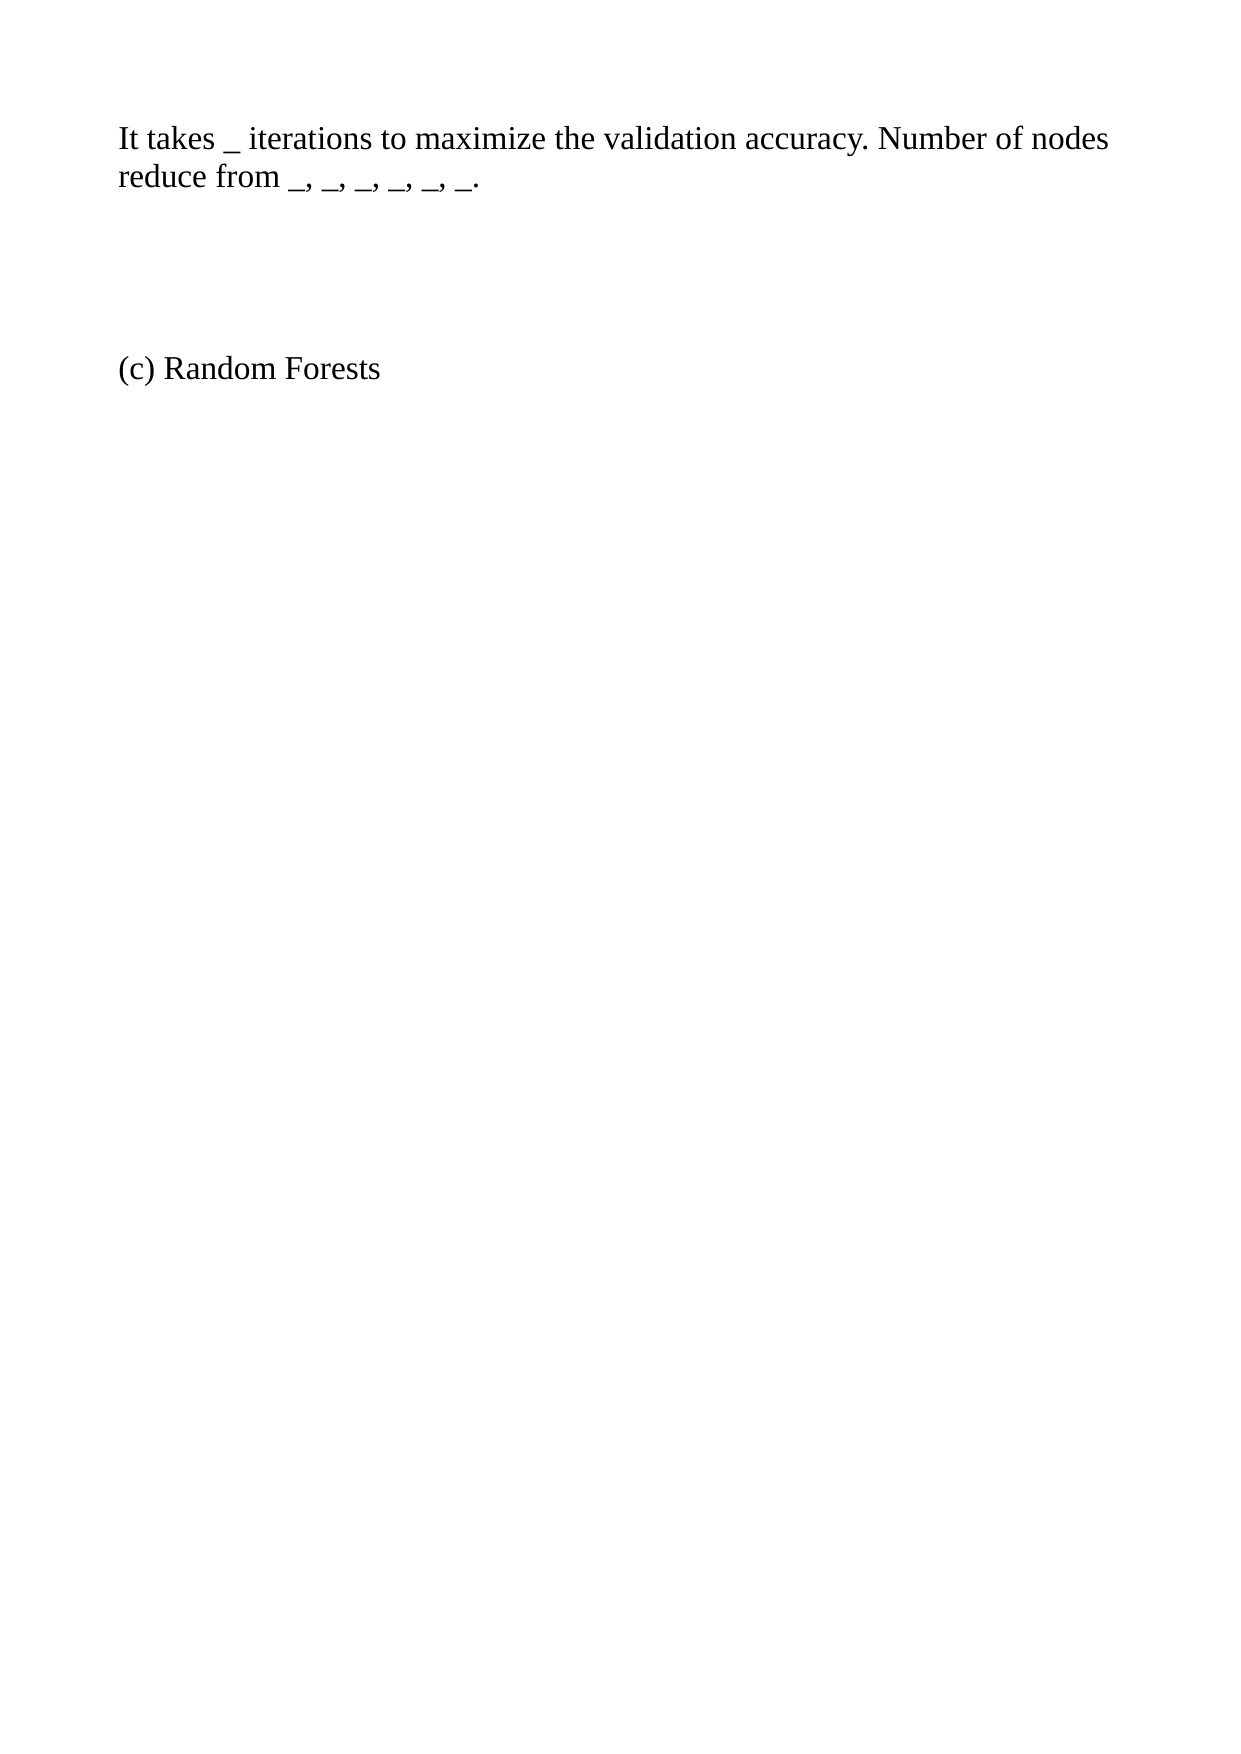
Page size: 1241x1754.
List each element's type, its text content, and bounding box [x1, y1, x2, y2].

text It takes _ iterations to maximize the validation accuracy. Number of nodes reduce from _, _, _, _, _, _. [118, 118, 1122, 195]
text (c) Random Forests [118, 348, 1122, 386]
